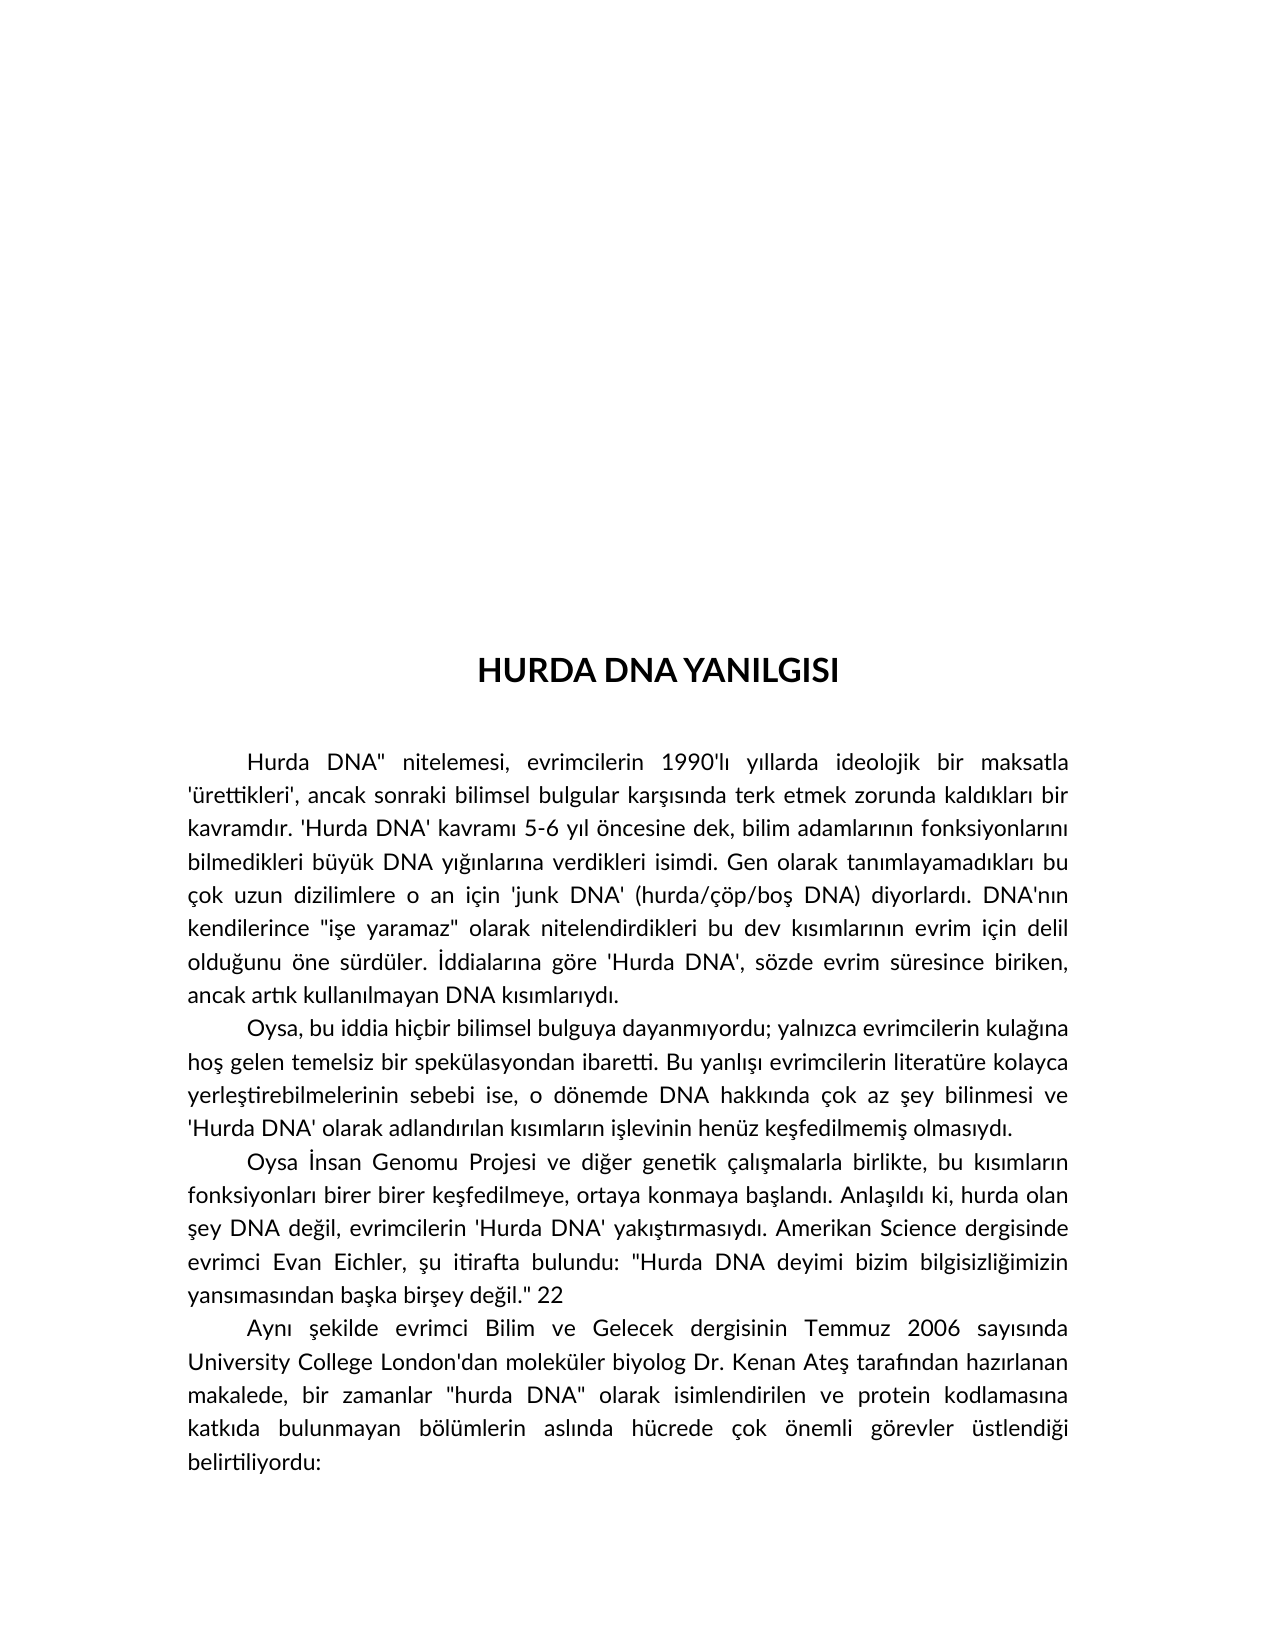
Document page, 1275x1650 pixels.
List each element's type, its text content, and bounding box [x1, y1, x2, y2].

text Hurda DNA" nitelemesi, evrimcilerin 1990'lı yıllarda ideolojik bir maksatla 'ürettikleri', ancak sonraki bilimsel bulgular karşısında terk etmek zorunda kaldıkları bir kavramdır. 'Hurda DNA' kavramı 5-6 yıl öncesine dek, bilim adamlarının fonksiyonlarını bilmedikleri büyük DNA yığınlarına verdikleri isimdi. Gen olarak tanımlayamadıkları bu çok uzun dizilimlere o an için 'junk DNA' (hurda/çöp/boş DNA) diyorlardı. DNA'nın kendilerince "işe yaramaz" olarak nitelendirdikleri bu dev kısımlarının evrim için delil olduğunu öne sürdüler. İddialarına göre 'Hurda DNA', sözde evrim süresince biriken, ancak artık kullanılmayan DNA kısımlarıydı. [187, 743, 1070, 1010]
text Oysa İnsan Genomu Projesi ve diğer genetik çalışmalarla birlikte, bu kısımların fonksiyonları birer birer keşfedilmeye, ortaya konmaya başlandı. Anlaşıldı ki, hurda olan şey DNA değil, evrimcilerin 'Hurda DNA' yakıştırmasıydı. Amerikan Science dergisinde evrimci Evan Eichler, şu itirafta bulundu: "Hurda DNA deyimi bizim bilgisizliğimizin yansımasından başka birşey değil." 22 [187, 1143, 1070, 1310]
subtitle HURDA DNA YANILGISI [187, 650, 1070, 690]
text Aynı şekilde evrimci Bilim ve Gelecek dergisinin Temmuz 2006 sayısında University College London'dan moleküler biyolog Dr. Kenan Ateş tarafından hazırlanan makalede, bir zamanlar "hurda DNA" olarak isimlendirilen ve protein kodlamasına katkıda bulunmayan bölümlerin aslında hücrede çok önemli görevler üstlendiği belirtiliyordu: [187, 1310, 1070, 1477]
text Oysa, bu iddia hiçbir bilimsel bulguya dayanmıyordu; yalnızca evrimcilerin kulağına hoş gelen temelsiz bir spekülasyondan ibaretti. Bu yanlışı evrimcilerin literatüre kolayca yerleştirebilmelerinin sebebi ise, o dönemde DNA hakkında çok az şey bilinmesi ve 'Hurda DNA' olarak adlandırılan kısımların işlevinin henüz keşfedilmemiş olmasıydı. [187, 1010, 1070, 1143]
